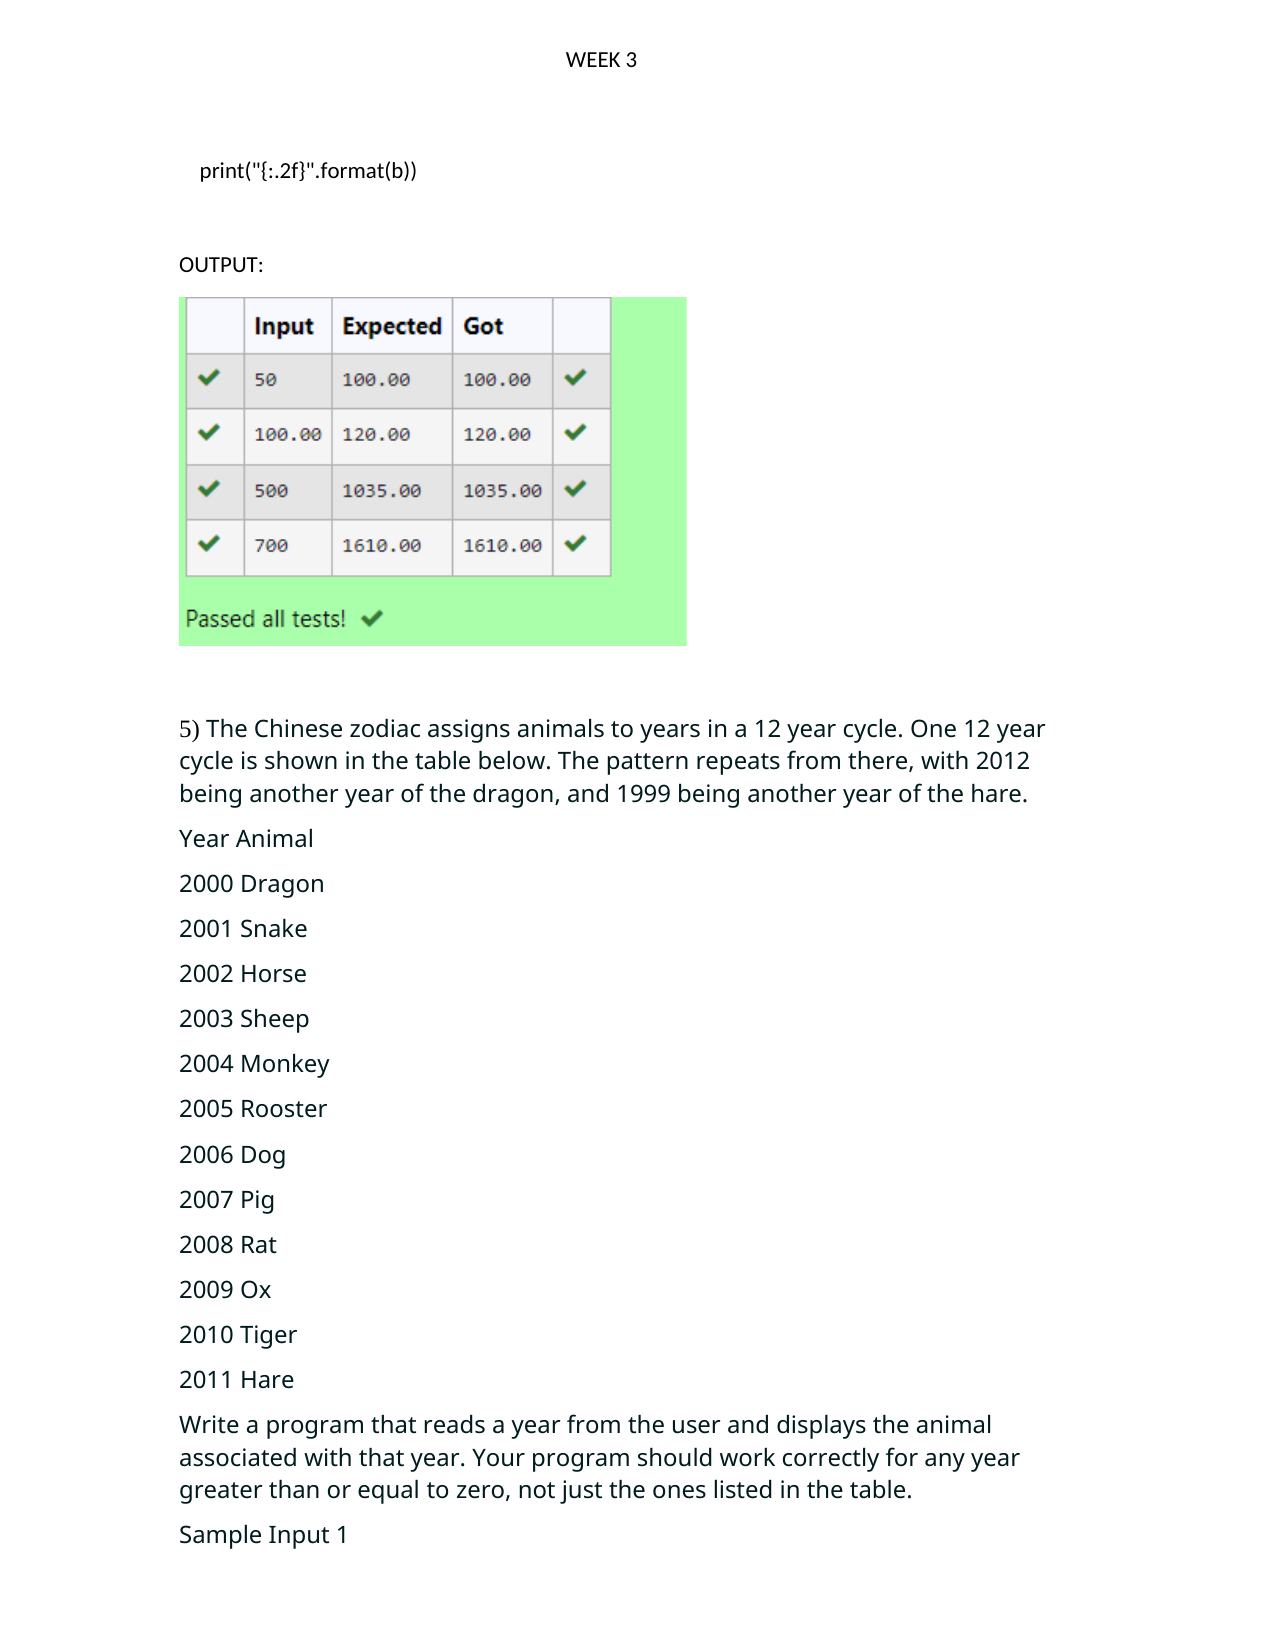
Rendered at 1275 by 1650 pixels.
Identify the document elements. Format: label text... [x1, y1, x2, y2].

text OUTPUT: [179, 250, 1096, 278]
text Sample Input 1 [179, 1518, 1096, 1551]
text 2008 Rat [179, 1228, 1096, 1260]
text 2002 Horse [179, 957, 1096, 989]
picture [178, 297, 687, 646]
text 2009 Ox [179, 1273, 1096, 1305]
text print("{:.2f}".format(b)) [179, 157, 1096, 184]
text 2011 Hare [179, 1363, 1096, 1396]
text 2004 Monkey [179, 1047, 1096, 1080]
text 2006 Dog [179, 1137, 1096, 1170]
text 2005 Rooster [179, 1092, 1096, 1125]
text 2001 Snake [179, 912, 1096, 944]
text 2007 Pig [179, 1182, 1096, 1215]
text 2003 Sheep [179, 1002, 1096, 1035]
text 2010 Tiger [179, 1318, 1096, 1350]
text 2000 Dragon [179, 867, 1096, 899]
text 5) The Chinese zodiac assigns animals to years in a 12 year cycle. One 12 year cycle is shown in the table below. The pattern repeats from there, with 2012 being another year of the dragon, and 1999 being another year of the hare. [179, 711, 1096, 809]
text Write a program that reads a year from the user and displays the animal associated with that year. Your program should work correctly for any year greater than or equal to zero, not just the ones listed in the table. [179, 1408, 1096, 1506]
text Year Animal [179, 822, 1096, 854]
